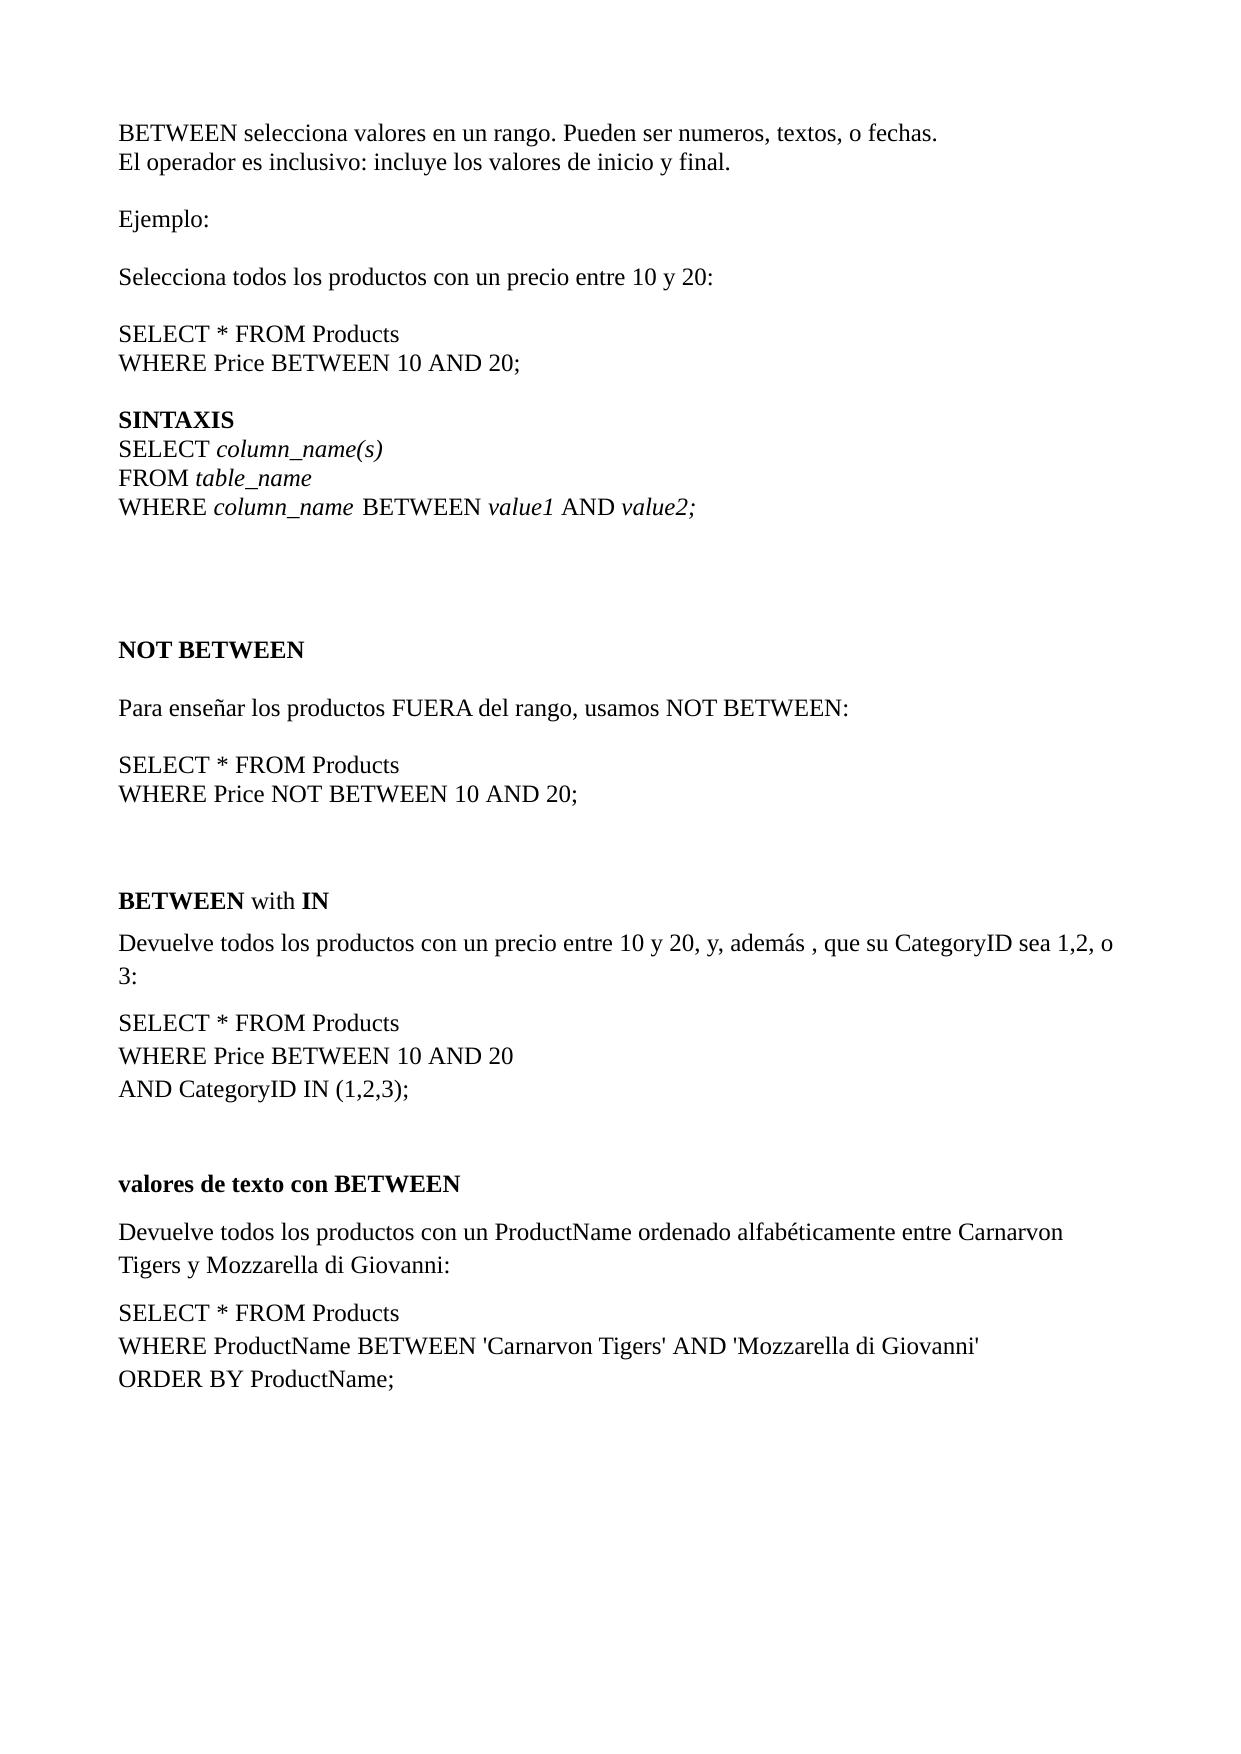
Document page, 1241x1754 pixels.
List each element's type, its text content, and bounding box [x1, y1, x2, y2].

text BETWEEN selecciona valores en un rango. Pueden ser numeros, textos, o fechas. [118, 118, 1122, 147]
text SINTAXIS [118, 406, 1122, 434]
text SELECT * FROM Products WHERE Price NOT BETWEEN 10 AND 20; [118, 751, 1122, 808]
text Selecciona todos los productos con un precio entre 10 y 20: [118, 262, 1122, 291]
text Devuelve todos los productos con un precio entre 10 y 20, y, además , que su CategoryID sea 1,2, o 3: [118, 928, 1122, 989]
text SELECT * FROM Products WHERE Price BETWEEN 10 AND 20; [118, 319, 1122, 377]
text NOT BETWEEN [118, 636, 1122, 664]
text SELECT * FROM Products WHERE Price BETWEEN 10 AND 20 AND CategoryID IN (1,2,3); [118, 1008, 1122, 1103]
subtitle BETWEEN with IN [118, 886, 1122, 915]
text Devuelve todos los productos con un ProductName ordenado alfabéticamente entre Carnarvon Tigers y Mozzarella di Giovanni: [118, 1217, 1122, 1279]
text valores de texto con BETWEEN [118, 1169, 1122, 1198]
text El operador es inclusivo: incluye los valores de inicio y final. [118, 147, 1122, 176]
text Para enseñar los productos FUERA del rango, usamos NOT BETWEEN: [118, 693, 1122, 722]
text Ejemplo: [118, 204, 1122, 233]
text SELECT column_name(s) FROM table_name WHERE column_name BETWEEN value1 AND value2; [118, 434, 1122, 521]
text SELECT * FROM Products WHERE ProductName BETWEEN 'Carnarvon Tigers' AND 'Mozzarella di Giovanni' ORDER BY ProductName; [118, 1298, 1122, 1393]
